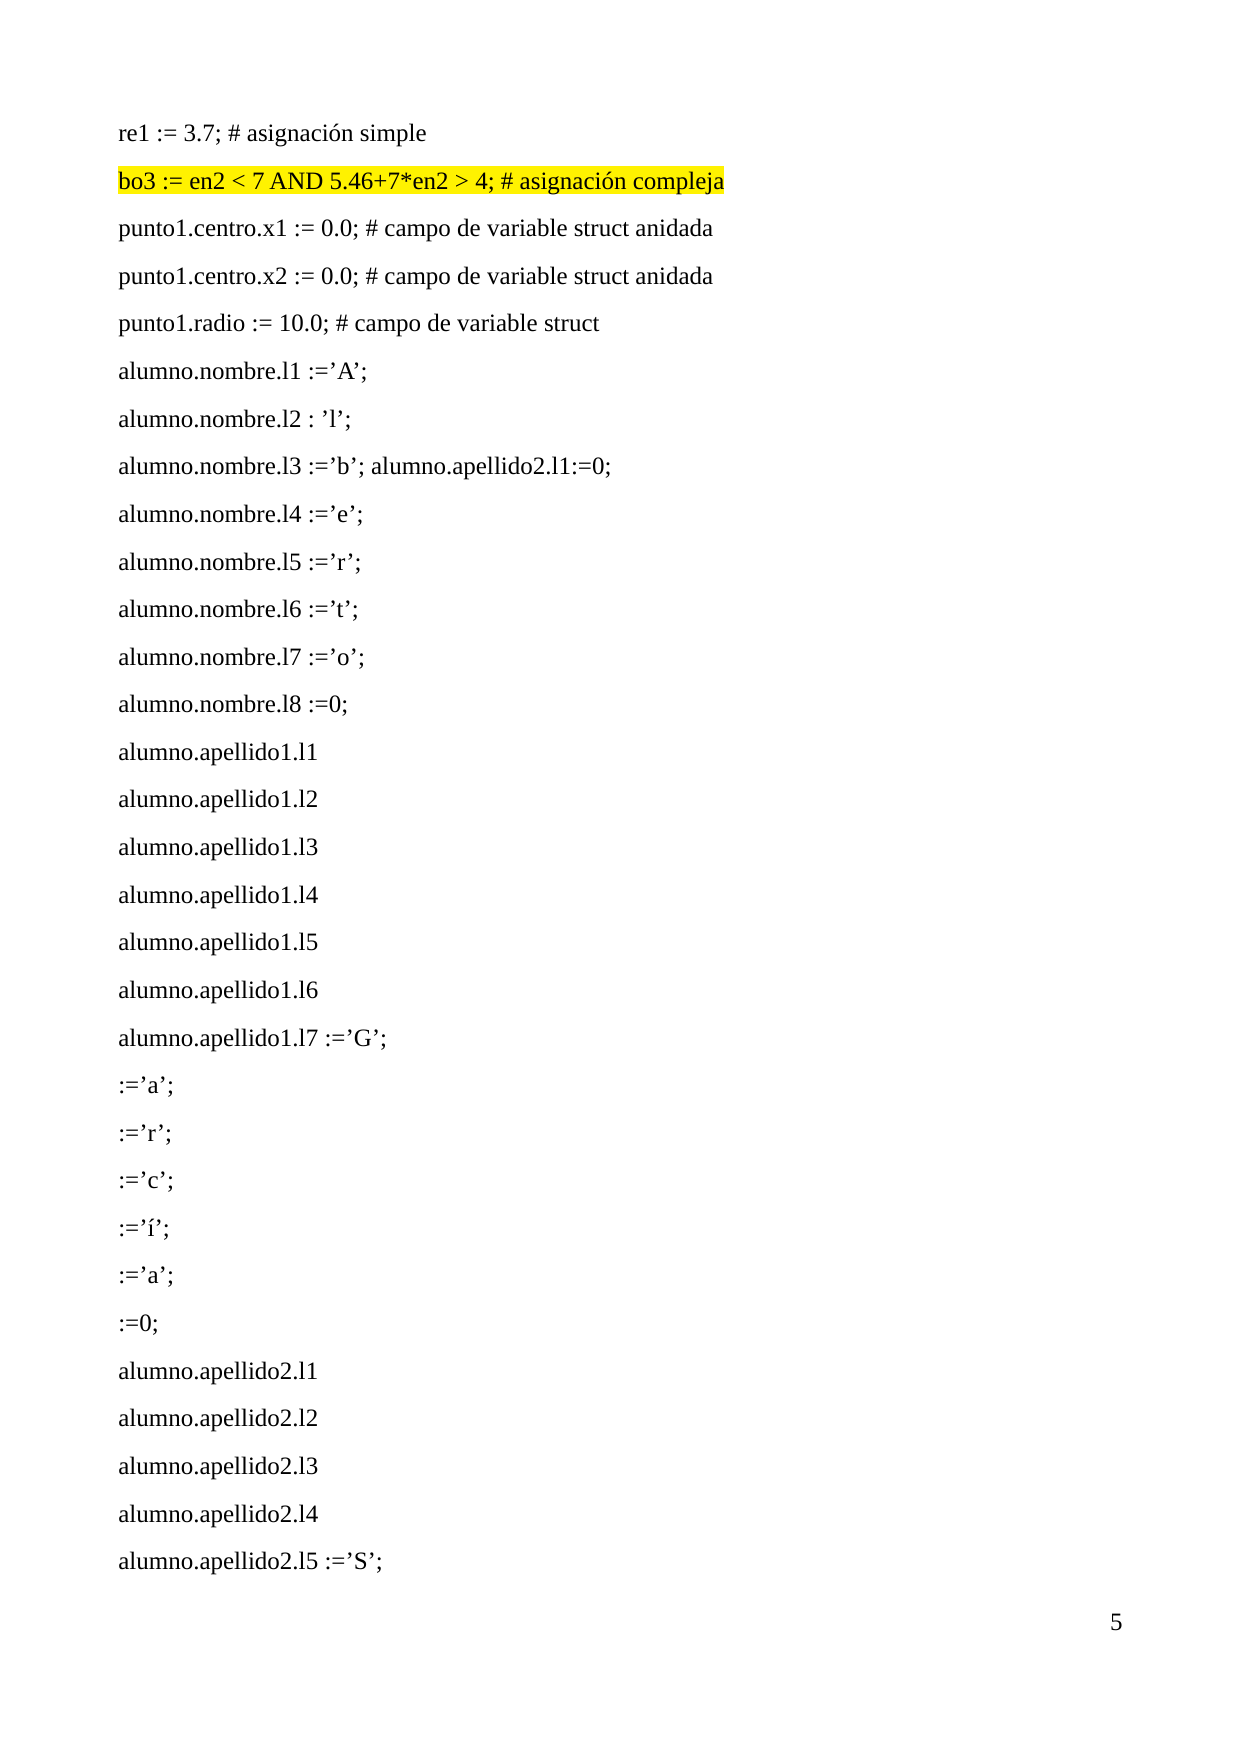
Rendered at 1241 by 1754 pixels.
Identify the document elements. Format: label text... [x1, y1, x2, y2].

text bo3 := en2 < 7 AND 5.46+7*en2 > 4; # asignación compleja [118, 166, 1122, 194]
text re1 := 3.7; # asignación simple [118, 118, 1122, 147]
text alumno.apellido1.l3 [118, 832, 1122, 861]
text alumno.apellido1.l7 :=’G’; [118, 1023, 1122, 1051]
text punto1.centro.x1 := 0.0; # campo de variable struct anidada [118, 213, 1122, 242]
text alumno.nombre.l7 :=’o’; [118, 642, 1122, 671]
text :=0; [118, 1308, 1122, 1337]
text alumno.apellido1.l4 [118, 880, 1122, 908]
text alumno.nombre.l6 :=’t’; [118, 594, 1122, 623]
text alumno.nombre.l3 :=’b’; alumno.apellido2.l1:=0; [118, 451, 1122, 480]
text alumno.apellido2.l1 [118, 1356, 1122, 1384]
text :=’r’; [118, 1118, 1122, 1147]
text :=’c’; [118, 1165, 1122, 1194]
text alumno.apellido1.l6 [118, 975, 1122, 1004]
text :=’í’; [118, 1213, 1122, 1242]
text alumno.nombre.l2 : ’l’; [118, 404, 1122, 432]
text alumno.nombre.l4 :=’e’; [118, 499, 1122, 528]
text alumno.apellido2.l4 [118, 1499, 1122, 1527]
text alumno.apellido1.l5 [118, 927, 1122, 956]
text alumno.nombre.l5 :=’r’; [118, 547, 1122, 575]
text alumno.apellido1.l2 [118, 784, 1122, 813]
text alumno.nombre.l8 :=0; [118, 689, 1122, 718]
text :=’a’; [118, 1070, 1122, 1099]
text punto1.centro.x2 := 0.0; # campo de variable struct anidada [118, 261, 1122, 290]
text alumno.apellido2.l5 :=’S’; [118, 1546, 1122, 1575]
text :=’a’; [118, 1261, 1122, 1289]
text alumno.nombre.l1 :=’A’; [118, 356, 1122, 385]
text punto1.radio := 10.0; # campo de variable struct [118, 308, 1122, 337]
text alumno.apellido2.l2 [118, 1403, 1122, 1432]
text alumno.apellido2.l3 [118, 1451, 1122, 1480]
text alumno.apellido1.l1 [118, 737, 1122, 766]
